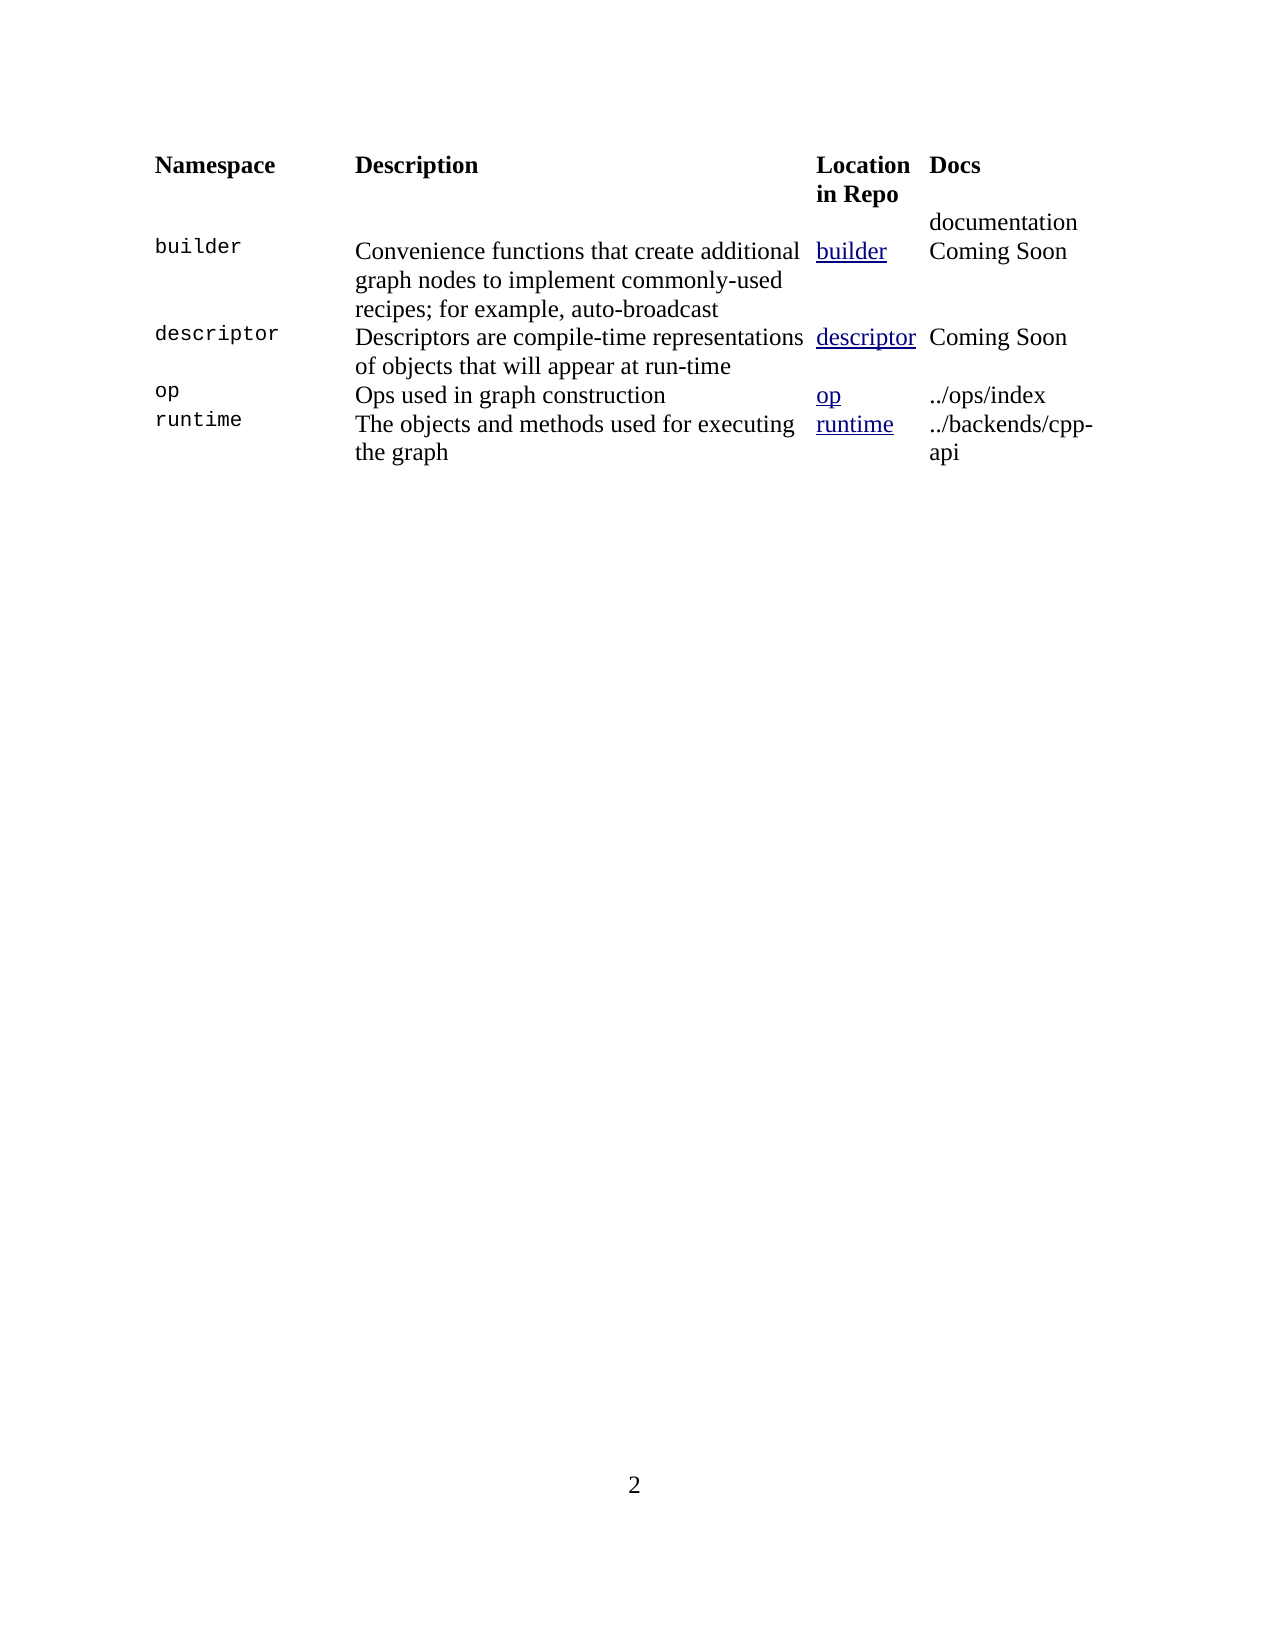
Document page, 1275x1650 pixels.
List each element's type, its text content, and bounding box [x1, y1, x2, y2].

table_cell descriptor [812, 323, 925, 380]
table_cell runtime [812, 409, 925, 466]
table_cell runtime [150, 409, 350, 466]
table_cell [350, 208, 812, 236]
table_cell Coming Soon [925, 323, 1125, 380]
table_cell [150, 208, 350, 236]
table_cell op [150, 380, 350, 409]
table_cell The objects and methods used for executing the graph [350, 409, 812, 466]
table_cell Coming Soon [925, 236, 1125, 322]
table_cell Convenience functions that create additional graph nodes to implement commonly-used recipes; for example, auto-broadcast [350, 236, 812, 322]
table_cell builder [150, 236, 350, 322]
table_cell descriptor [150, 323, 350, 380]
table_header Namespace [150, 150, 350, 207]
table_cell op [812, 380, 925, 409]
table_cell documentation [925, 208, 1125, 236]
table_header Location in Repo [812, 150, 925, 207]
table_cell Descriptors are compile-time representations of objects that will appear at run-time [350, 323, 812, 380]
table_header Description [350, 150, 812, 207]
table_cell [812, 208, 925, 236]
table_cell ../backends/cpp-api [925, 409, 1125, 466]
table_cell Ops used in graph construction [350, 380, 812, 409]
table_cell ../ops/index [925, 380, 1125, 409]
table_cell builder [812, 236, 925, 322]
table_header Docs [925, 150, 1125, 207]
